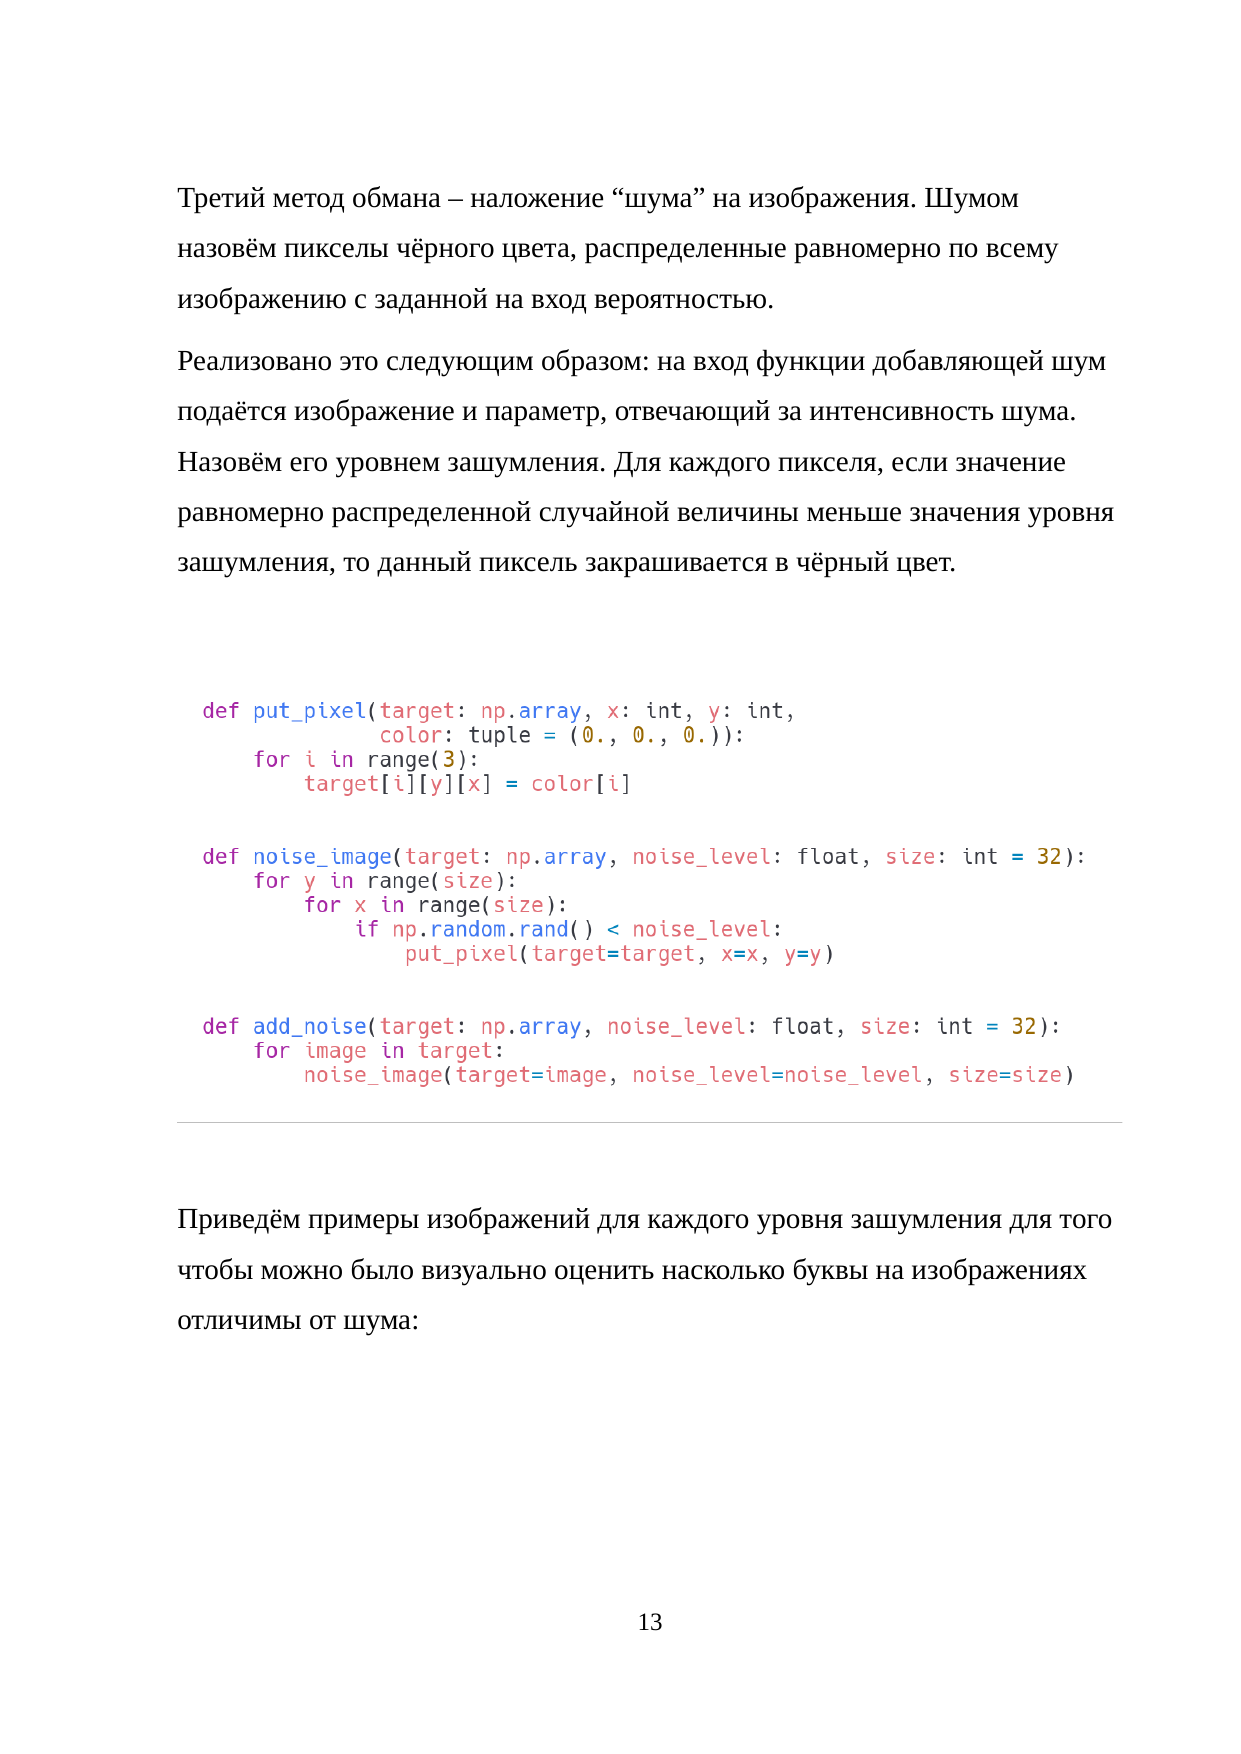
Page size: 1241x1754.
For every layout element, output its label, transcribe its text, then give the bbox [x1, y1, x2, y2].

text Третий метод обмана – наложение “шума” на изображения. Шумом назовём пикселы чёрного цвета, распределенные равномерно по всему изображению с заданной на вход вероятностью. [177, 180, 1122, 314]
text Приведём примеры изображений для каждого уровня зашумления для того чтобы можно было визуально оценить насколько буквы на изображениях отличимы от шума: [177, 1202, 1122, 1336]
picture [177, 662, 1123, 1123]
text Реализовано это следующим образом: на вход функции добавляющей шум подаётся изображение и параметр, отвечающий за интенсивность шума. Назовём его уровнем зашумления. Для каждого пикселя, если значение равномерно распределенной случайной величины меньше значения уровня зашумления, то данный пиксель закрашивается в чёрный цвет. [177, 343, 1122, 578]
